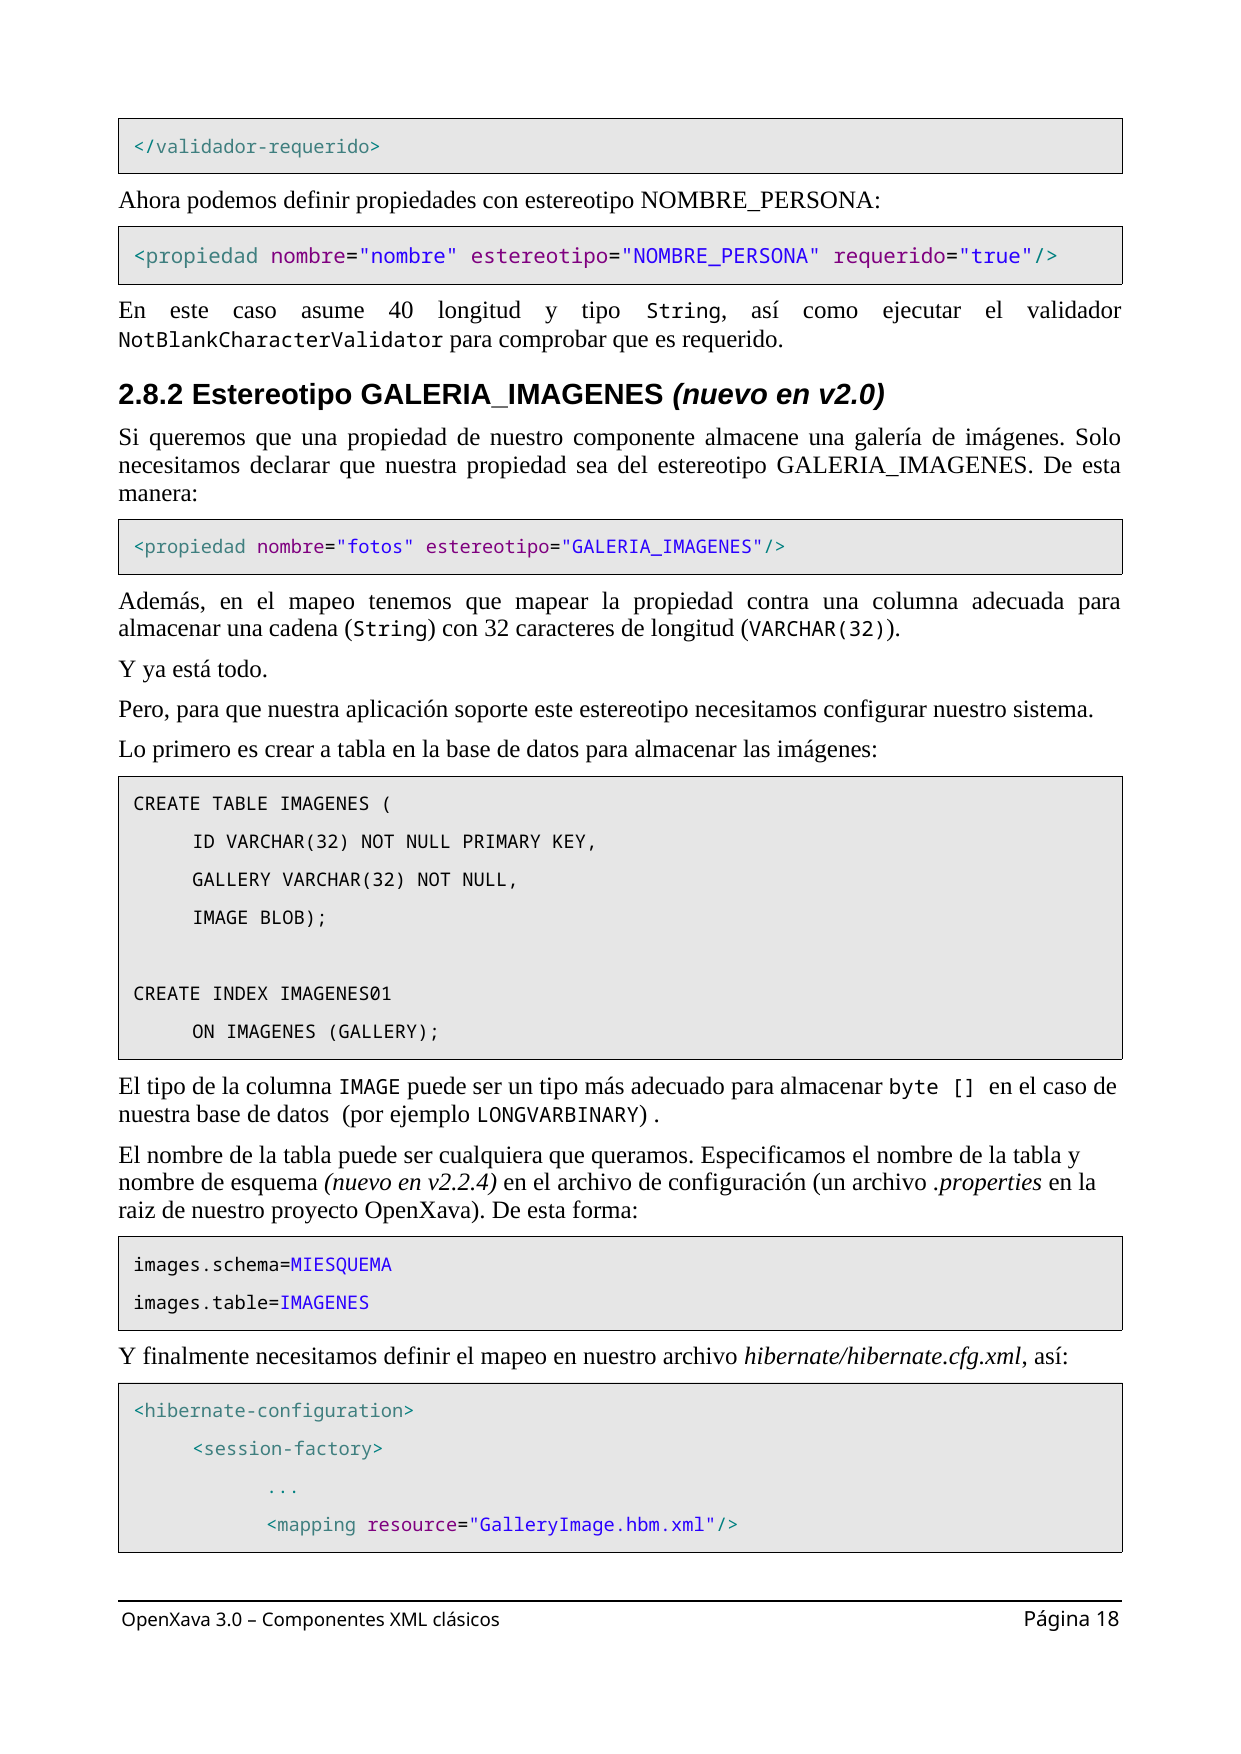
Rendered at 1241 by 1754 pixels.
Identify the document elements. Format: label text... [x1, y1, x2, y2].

text Si queremos que una propiedad de nuestro componente almacene una galería de imágenes. Solo necesitamos declarar que nuestra propiedad sea del estereotipo GALERIA_IMAGENES. De esta manera: [118, 423, 1122, 506]
text <propiedad nombre="fotos" estereotipo="GALERIA_IMAGENES"/> [119, 520, 1122, 574]
text En este caso asume 40 longitud y tipo String, así como ejecutar el validador NotBlankCharacterValidator para comprobar que es requerido. [118, 297, 1122, 353]
text ... [119, 1458, 1122, 1496]
text ON IMAGENES (GALLERY); [119, 1004, 1122, 1059]
subtitle Estereotipo GALERIA_IMAGENES (nuevo en v2.0) [118, 378, 1122, 411]
text CREATE INDEX IMAGENES01 [119, 966, 1122, 1004]
text images.schema=MIESQUEMA [119, 1237, 1122, 1274]
text <session-factory> [119, 1420, 1122, 1458]
text Lo primero es crear a tabla en la base de datos para almacenar las imágenes: [118, 736, 1122, 763]
text Además, en el mapeo tenemos que mapear la propiedad contra una columna adecuada para almacenar una cadena (String) con 32 caracteres de longitud (VARCHAR(32)). [118, 587, 1122, 643]
text images.table=IMAGENES [119, 1274, 1122, 1330]
text ID VARCHAR(32) NOT NULL PRIMARY KEY, [119, 814, 1122, 852]
text <mapping resource="GalleryImage.hbm.xml"/> [119, 1496, 1122, 1552]
text IMAGE BLOB); [119, 890, 1122, 928]
text El tipo de la columna IMAGE puede ser un tipo más adecuado para almacenar byte [] en el caso de nuestra base de datos (por ejemplo LONGVARBINARY) . [118, 1072, 1122, 1128]
text Y ya está todo. [118, 655, 1122, 683]
text Ahora podemos definir propiedades con estereotipo NOMBRE_PERSONA: [118, 186, 1122, 214]
text <propiedad nombre="nombre" estereotipo="NOMBRE_PERSONA" requerido="true"/> [119, 227, 1122, 284]
text </validador-requerido> [119, 119, 1122, 173]
text Y finalmente necesitamos definir el mapeo en nuestro archivo hibernate/hibernate.cfg.xml, así: [118, 1342, 1122, 1370]
text CREATE TABLE IMAGENES ( [119, 777, 1122, 814]
text Pero, para que nuestra aplicación soporte este estereotipo necesitamos configurar nuestro sistema. [118, 695, 1122, 723]
text El nombre de la tabla puede ser cualquiera que queramos. Especificamos el nombre de la tabla y nombre de esquema (nuevo en v2.2.4) en el archivo de configuración (un archivo .properties en la raiz de nuestro proyecto OpenXava). De esta forma: [118, 1141, 1122, 1224]
text GALLERY VARCHAR(32) NOT NULL, [119, 852, 1122, 890]
text <hibernate-configuration> [119, 1384, 1122, 1420]
